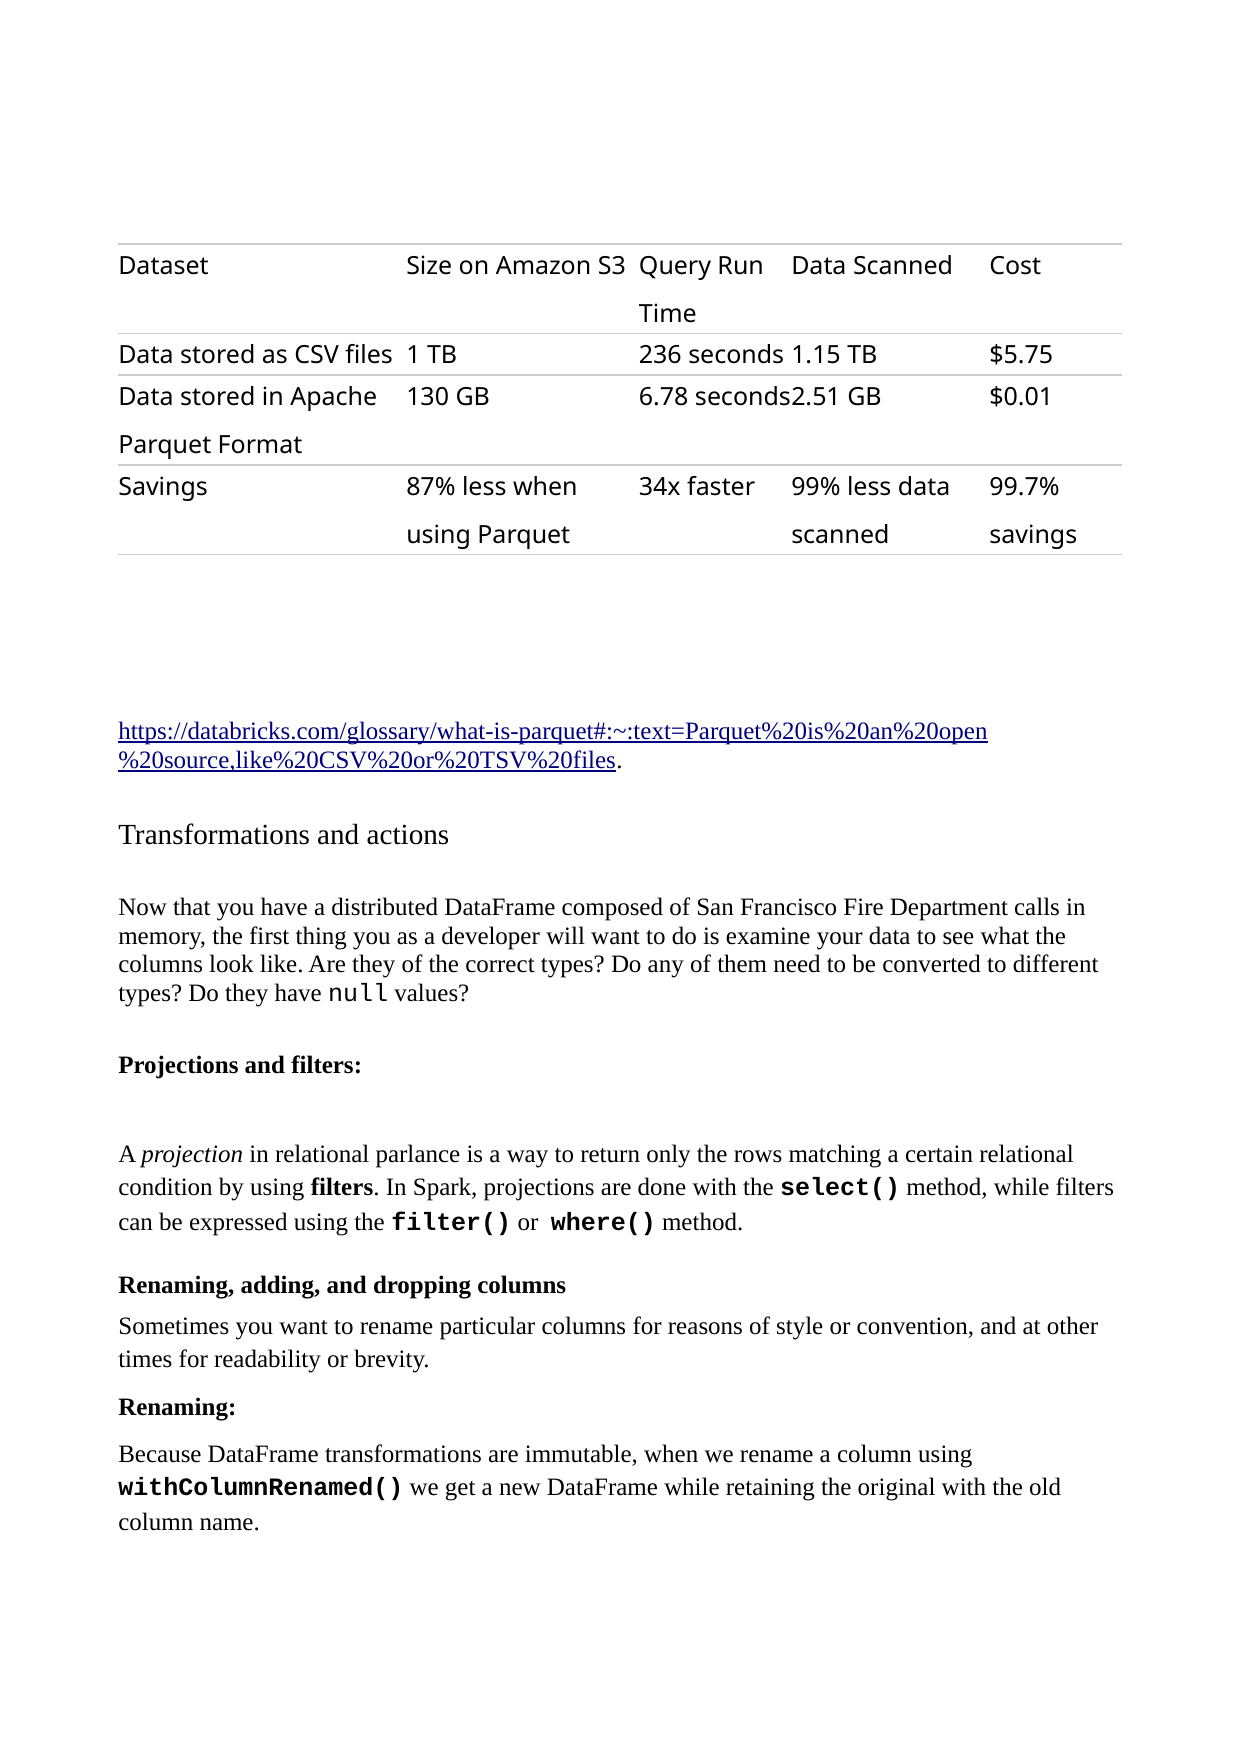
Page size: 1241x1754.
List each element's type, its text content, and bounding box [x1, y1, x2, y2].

subtitle Renaming, adding, and dropping columns [118, 1270, 1122, 1299]
table_cell Data stored as CSV files [118, 334, 406, 374]
table_cell 1 TB [406, 334, 639, 374]
text Renaming: [118, 1392, 1122, 1421]
subtitle Transformations and actions [118, 817, 1122, 851]
table_cell Savings [118, 466, 406, 554]
table_cell $0.01 [989, 376, 1122, 464]
table_cell 34x faster [639, 466, 791, 554]
text A projection in relational parlance is a way to return only the rows matching a certain relational condition by using filters. In Spark, projections are done with the select() method, while filters can be expressed using the filter() or where() method. [118, 1139, 1122, 1238]
table_cell 99% less data scanned [791, 466, 989, 554]
text Because DataFrame transformations are immutable, when we rename a column using withColumnRenamed() we get a new DataFrame while retaining the original with the old column name. [118, 1439, 1122, 1536]
table_header Size on Amazon S3 [406, 245, 639, 333]
table_cell 1.15 TB [791, 334, 989, 374]
text https://databricks.com/glossary/what-is-parquet#:~:text=Parquet%20is%20an%20open%20source,like%20CSV%20or%20TSV%20files. [118, 716, 1122, 774]
table_cell 2.51 GB [791, 376, 989, 464]
table_header Dataset [118, 245, 406, 333]
table_cell 236 seconds [639, 334, 791, 374]
table_cell 87% less when using Parquet [406, 466, 639, 554]
table_header Data Scanned [791, 245, 989, 333]
table_cell Data stored in Apache Parquet Format [118, 376, 406, 464]
table_cell 6.78 seconds [639, 376, 791, 464]
text Now that you have a distributed DataFrame composed of San Francisco Fire Department calls in memory, the first thing you as a developer will want to do is examine your data to see what the columns look like. Are they of the correct types? Do any of them need to be converted to different types? Do they have null values? [118, 892, 1122, 1009]
text Sometimes you want to rename particular columns for reasons of style or convention, and at other times for readability or brevity. [118, 1311, 1122, 1373]
table_header Query Run Time [639, 245, 791, 333]
table_header Cost [989, 245, 1122, 333]
subtitle Projections and filters: [118, 1050, 1122, 1079]
table_cell 99.7% savings [989, 466, 1122, 554]
table_cell 130 GB [406, 376, 639, 464]
table_cell $5.75 [989, 334, 1122, 374]
